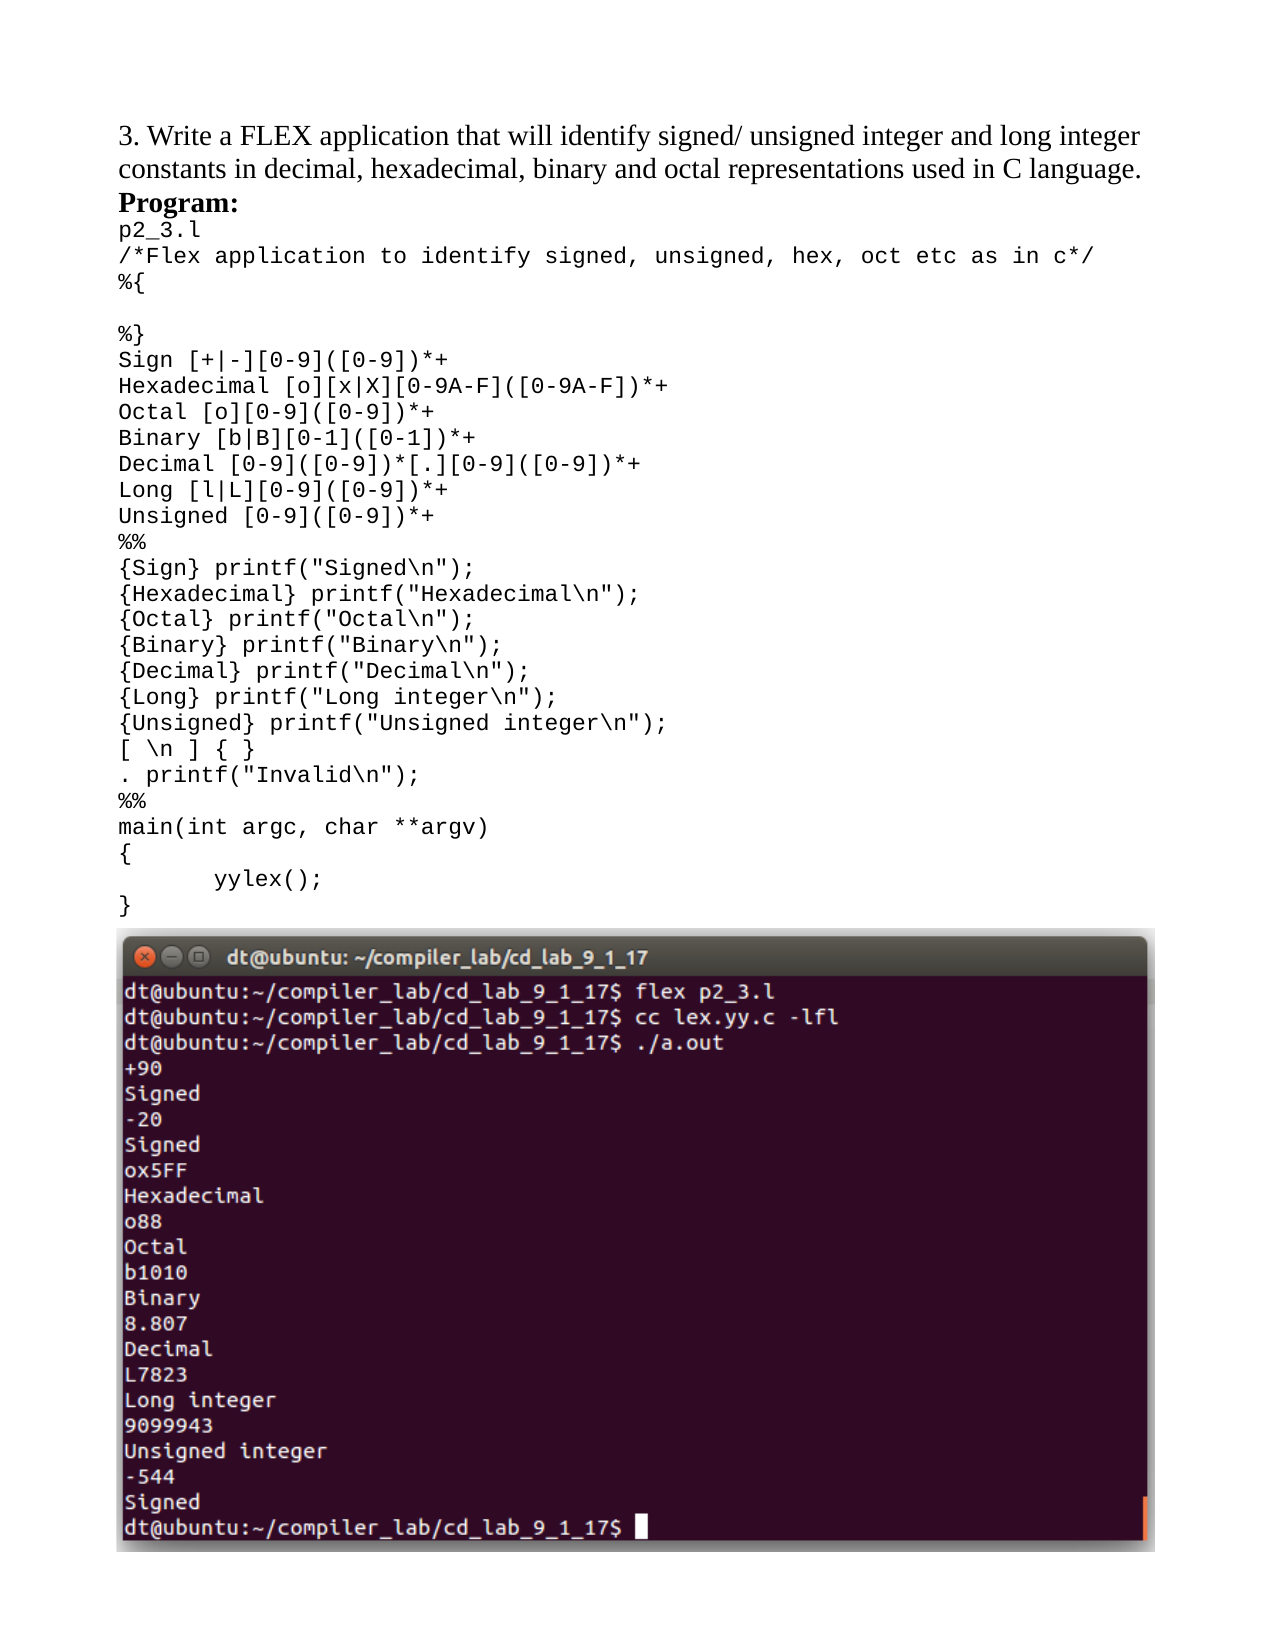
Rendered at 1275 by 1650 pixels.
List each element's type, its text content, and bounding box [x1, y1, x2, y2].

text Long [l|L][0-9]([0-9])*+ [118, 478, 1157, 504]
text %{ [118, 271, 1157, 297]
text {Sign} printf("Signed\n"); [118, 556, 1157, 582]
text %} [118, 322, 1157, 348]
text %% [118, 789, 1157, 815]
text %% [118, 530, 1157, 556]
text /*Flex application to identify signed, unsigned, hex, oct etc as in c*/ [118, 245, 1157, 271]
text Binary [b|B][0-1]([0-1])*+ [118, 426, 1157, 452]
picture [116, 928, 1155, 1552]
text Sign [+|-][0-9]([0-9])*+ [118, 348, 1157, 374]
text [ \n ] { } [118, 737, 1157, 763]
text } [118, 893, 1157, 919]
text {Octal} printf("Octal\n"); [118, 608, 1157, 634]
text Hexadecimal [o][x|X][0-9A-F]([0-9A-F])*+ [118, 374, 1157, 400]
text { [118, 841, 1157, 867]
text yylex(); [118, 867, 1157, 893]
text Unsigned [0-9]([0-9])*+ [118, 504, 1157, 530]
text Program: [118, 185, 1157, 219]
text . printf("Invalid\n"); [118, 763, 1157, 789]
text {Hexadecimal} printf("Hexadecimal\n"); [118, 582, 1157, 608]
text 3. Write a FLEX application that will identify signed/ unsigned integer and long integer constants in decimal, hexadecimal, binary and octal representations used in C language. [118, 118, 1157, 185]
text main(int argc, char **argv) [118, 815, 1157, 841]
text {Binary} printf("Binary\n"); [118, 634, 1157, 660]
text Decimal [0-9]([0-9])*[.][0-9]([0-9])*+ [118, 452, 1157, 478]
text {Decimal} printf("Decimal\n"); [118, 660, 1157, 686]
text {Unsigned} printf("Unsigned integer\n"); [118, 712, 1157, 737]
text Octal [o][0-9]([0-9])*+ [118, 400, 1157, 426]
text p2_3.l [118, 219, 1157, 245]
text {Long} printf("Long integer\n"); [118, 686, 1157, 712]
